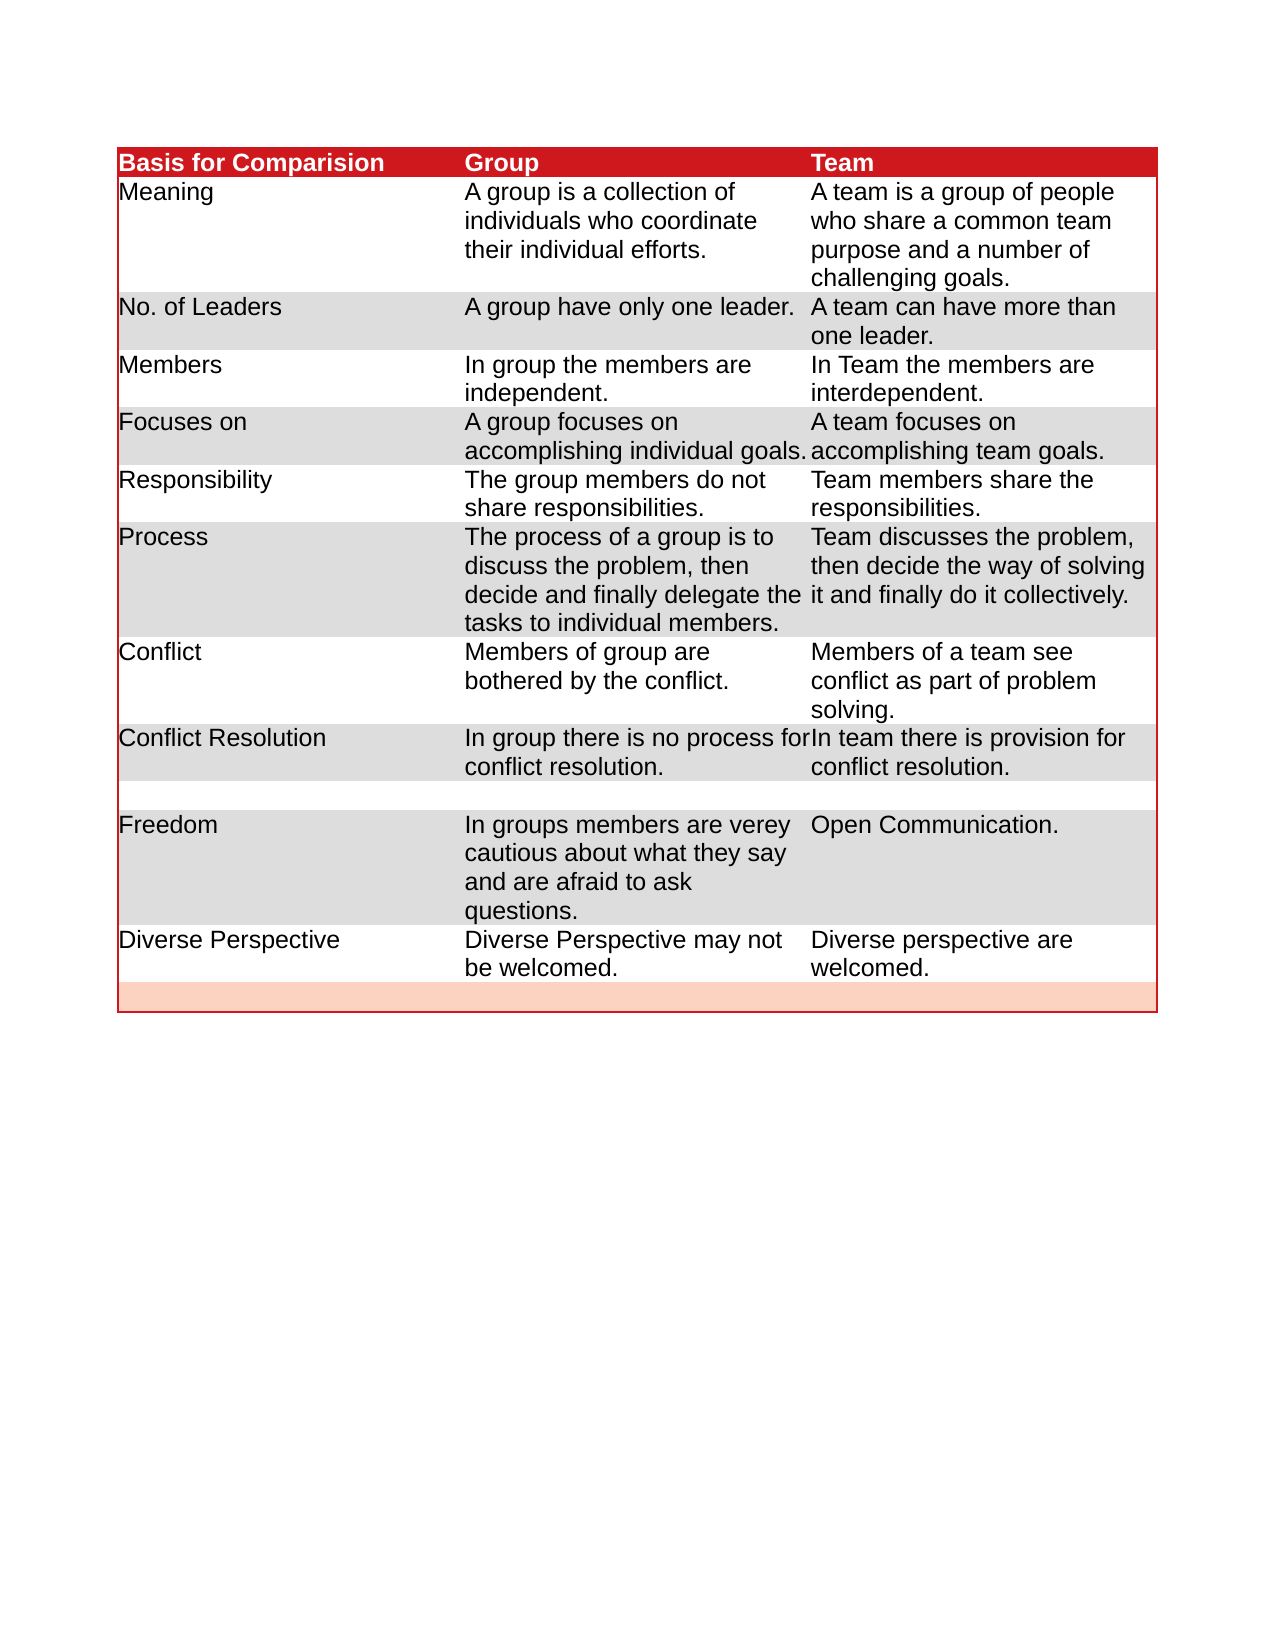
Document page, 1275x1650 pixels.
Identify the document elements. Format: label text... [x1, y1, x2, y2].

table_cell Team members share the responsibilities. [811, 465, 1156, 522]
table_cell In Team the members are interdependent. [811, 350, 1156, 407]
table_cell Freedom [119, 810, 464, 925]
table_cell A team can have more than one leader. [811, 292, 1156, 350]
table_cell Team discusses the problem, then decide the way of solving it and finally do it collectively. [811, 522, 1156, 637]
table_cell Members of a team see conflict as part of problem solving. [811, 637, 1156, 723]
table_cell Meaning [119, 177, 464, 292]
table_cell A group focuses on accomplishing individual goals. [464, 407, 811, 465]
table_cell Conflict Resolution [119, 724, 464, 781]
table_cell Focuses on [119, 407, 464, 465]
table_cell A team focuses on accomplishing team goals. [811, 407, 1156, 465]
table_cell In group there is no process for conflict resolution. [464, 724, 811, 781]
table_cell [464, 982, 811, 1011]
table_cell In team there is provision for conflict resolution. [811, 724, 1156, 781]
table_cell [811, 982, 1156, 1011]
table_cell A team is a group of people who share a common team purpose and a number of challenging goals. [811, 177, 1156, 292]
table_cell In group the members are independent. [464, 350, 811, 407]
table_header Group [464, 148, 811, 177]
table_cell A group have only one leader. [464, 292, 811, 350]
table_cell Conflict [119, 637, 464, 723]
table_header Team [811, 148, 1156, 177]
table_cell Process [119, 522, 464, 637]
table_cell [119, 982, 464, 1011]
table_cell Diverse Perspective may not be welcomed. [464, 925, 811, 982]
table_cell In groups members are verey cautious about what they say and are afraid to ask questions. [464, 810, 811, 925]
table_cell [464, 781, 811, 810]
table_header Basis for Comparision [119, 148, 464, 177]
table_cell No. of Leaders [119, 292, 464, 350]
table_cell [811, 781, 1156, 810]
table_cell Open Communication. [811, 810, 1156, 925]
table_cell Responsibility [119, 465, 464, 522]
table_cell Members of group are bothered by the conflict. [464, 637, 811, 723]
table_cell [119, 781, 464, 810]
table_cell A group is a collection of individuals who coordinate their individual efforts. [464, 177, 811, 292]
table_cell Diverse Perspective [119, 925, 464, 982]
table_cell The group members do not share responsibilities. [464, 465, 811, 522]
table_cell Diverse perspective are welcomed. [811, 925, 1156, 982]
table_cell Members [119, 350, 464, 407]
table_cell The process of a group is to discuss the problem, then decide and finally delegate the tasks to individual members. [464, 522, 811, 637]
